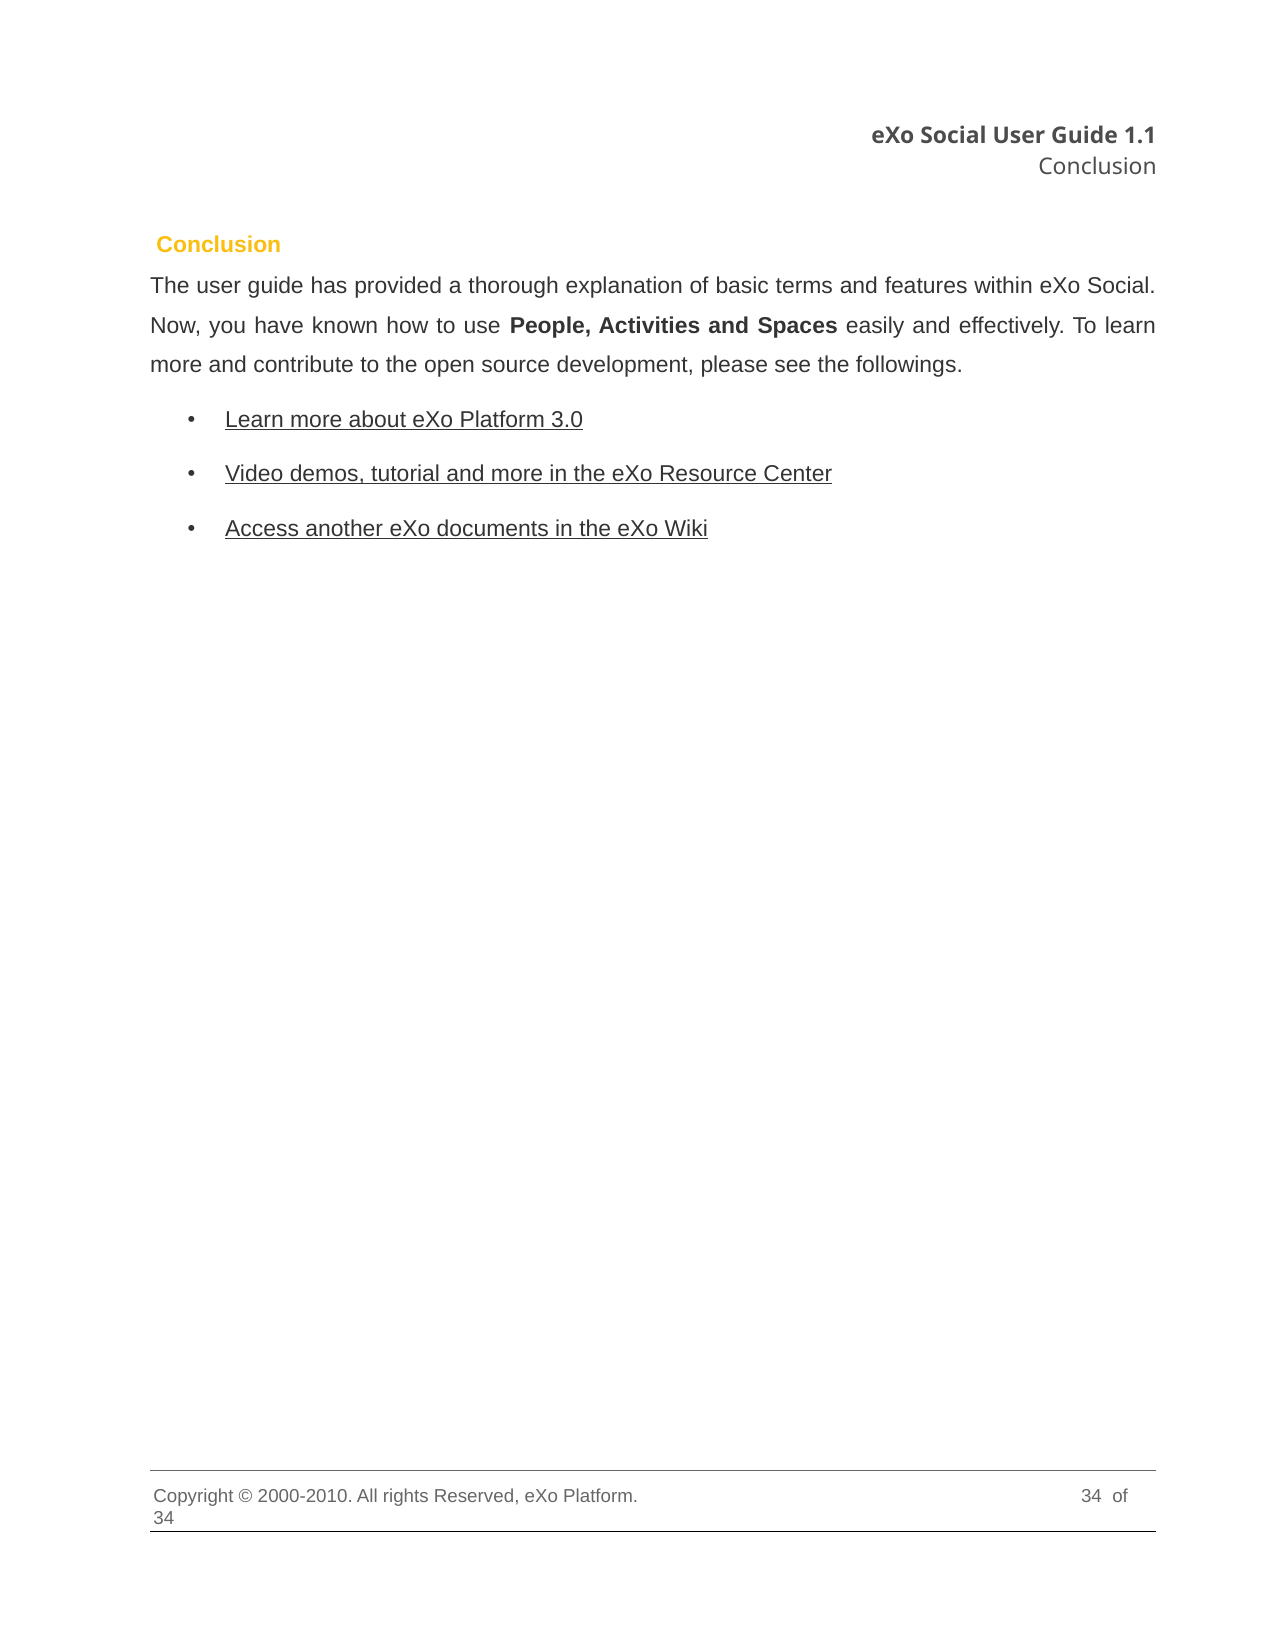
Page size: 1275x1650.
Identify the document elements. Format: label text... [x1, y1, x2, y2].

list Access another eXo documents in the eXo Wiki [187, 515, 1156, 541]
list Learn more about eXo Platform 3.0 [187, 406, 1156, 432]
list Video demos, tutorial and more in the eXo Resource Center [187, 460, 1156, 487]
list The user guide has provided a thorough explanation of basic terms and features within eXo Social. Now, you have known how to use People, Activities and Spaces easily and effectively. To learn more and contribute to the open source development, please see the followings. [112, 272, 1156, 378]
subtitle Conclusion [150, 231, 1156, 257]
